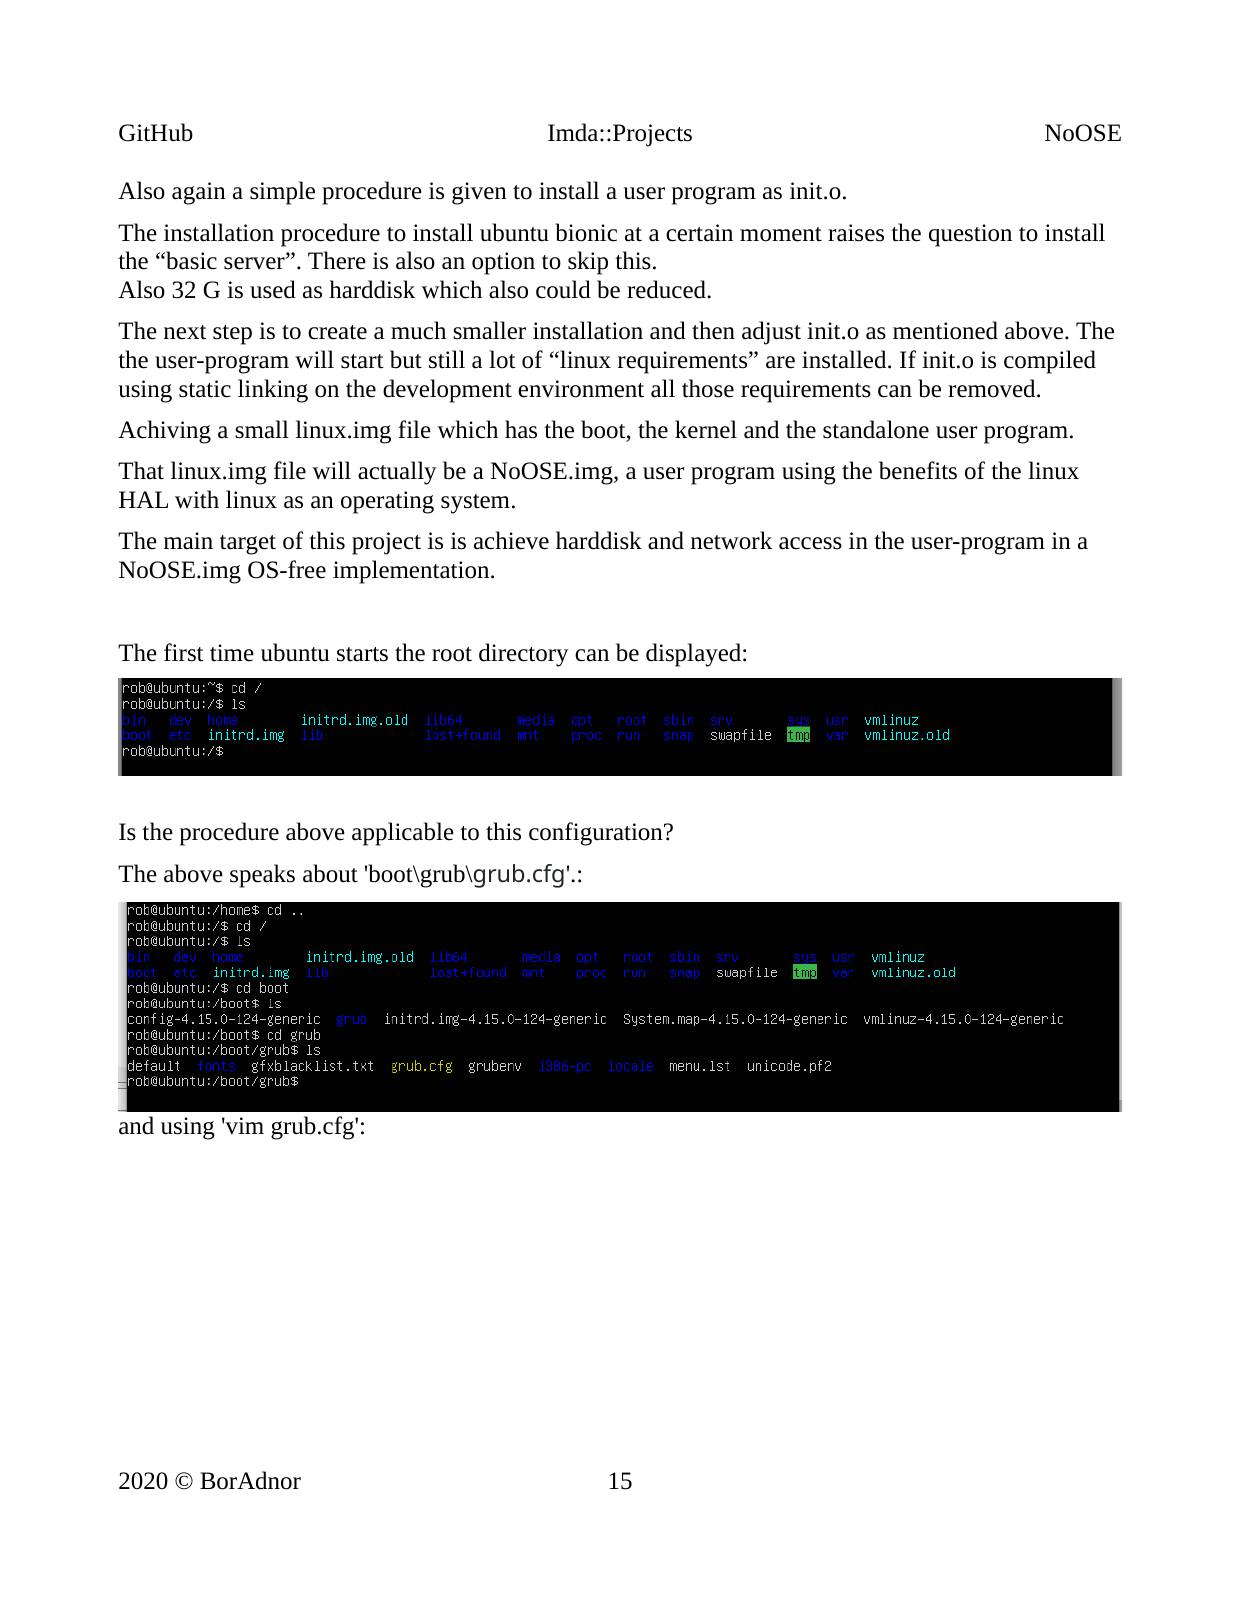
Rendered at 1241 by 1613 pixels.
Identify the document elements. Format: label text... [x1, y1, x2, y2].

picture [118, 678, 1123, 776]
text Is the procedure above applicable to this configuration? [118, 817, 1122, 845]
text and using 'vim grub.cfg': [118, 1112, 1122, 1140]
text Achiving a small linux.img file which has the boot, the kernel and the standalone user program. [118, 415, 1122, 444]
picture [118, 902, 1123, 1112]
text The installation procedure to install ubuntu bionic at a certain moment raises the question to install the “basic server”. There is also an option to skip this. Also 32 G is used as harddisk which also could be reduced. [118, 218, 1122, 304]
text The above speaks about 'boot\grub\grub.cfg'.: [118, 858, 1122, 890]
text The first time ubuntu starts the root directory can be displayed: [118, 638, 1122, 666]
text Also again a simple procedure is given to install a user program as init.o. [118, 176, 1122, 205]
text The main target of this project is is achieve harddisk and network access in the user-program in a NoOSE.img OS-free implementation. [118, 526, 1122, 584]
text That linux.img file will actually be a NoOSE.img, a user program using the benefits of the linux HAL with linux as an operating system. [118, 456, 1122, 514]
text The next step is to create a much smaller installation and then adjust init.o as mentioned above. The the user-program will start but still a lot of “linux requirements” are installed. If init.o is compiled using static linking on the development environment all those requirements can be removed. [118, 316, 1122, 403]
